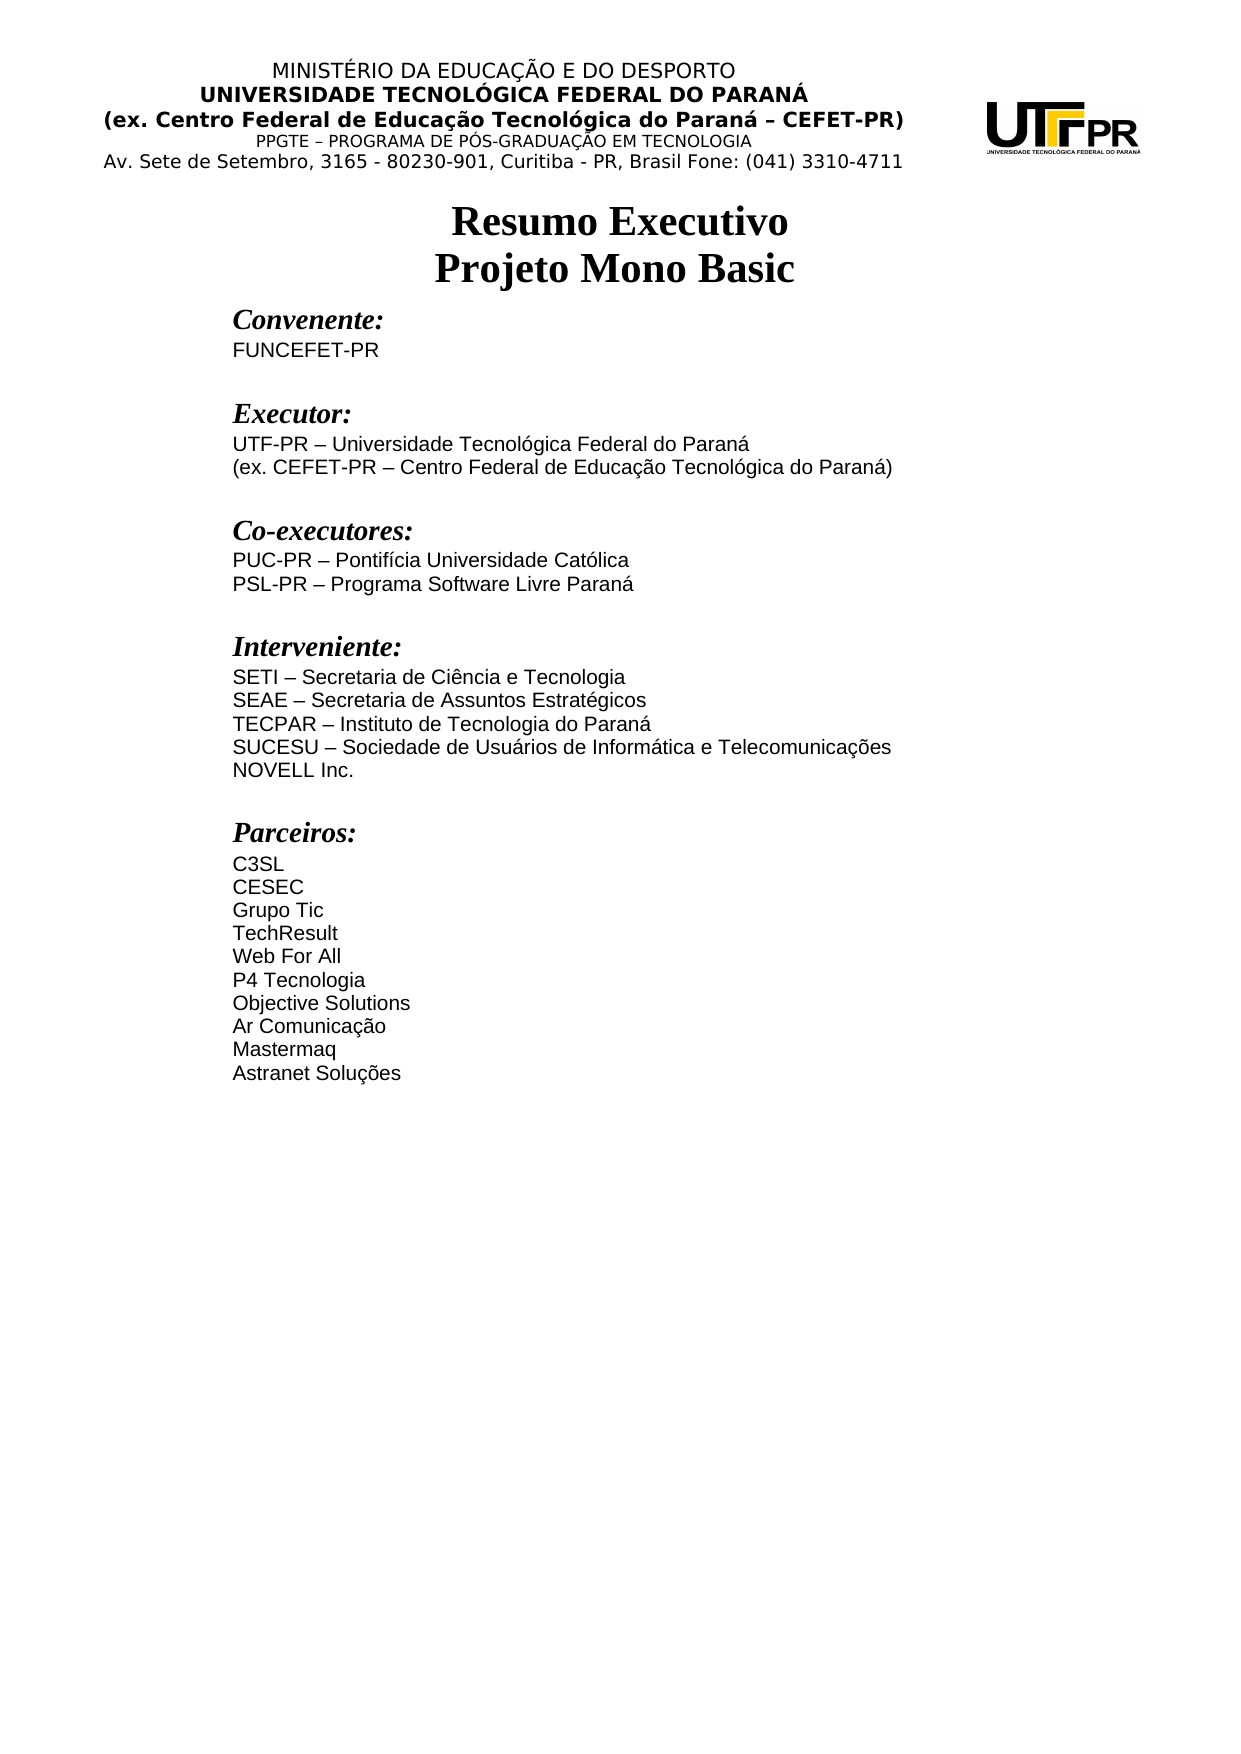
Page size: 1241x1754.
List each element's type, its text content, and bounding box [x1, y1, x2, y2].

text Astranet Soluções [232, 1061, 1181, 1084]
text CESEC [232, 875, 1181, 898]
picture [987, 102, 1141, 154]
text Web For All [232, 945, 1181, 968]
table_header [949, 59, 1178, 197]
subtitle Co-executores: [232, 514, 1181, 546]
text (ex. CEFET-PR – Centro Federal de Educação Tecnológica do Paraná) [232, 456, 1181, 479]
table_header MINISTÉRIO DA EDUCAÇÃO E DO DESPORTO UNIVERSIDADE TECNOLÓGICA FEDERAL DO PARANÁ (ex. Centro Federal de Educação Tecnológica do Paraná – CEFET-PR) PPGTE – Programa de Pós-Graduação em Tecnologia Av. Sete de Setembro, 3165 - 80230-901, Curitiba - PR, Brasil Fone: (041) 3310-4711 [60, 59, 949, 197]
text TECPAR – Instituto de Tecnologia do Paraná [232, 712, 1181, 735]
text PUC-PR – Pontifícia Universidade Católica [232, 549, 1181, 572]
text P4 Tecnologia [232, 968, 1181, 991]
text PSL-PR – Programa Software Livre Paraná [232, 572, 1181, 596]
text SUCESU – Sociedade de Usuários de Informática e Telecomunicações [232, 735, 1181, 759]
subtitle Parceiros: [232, 817, 1181, 849]
subtitle Interveniente: [232, 631, 1181, 663]
subtitle Executor: [232, 397, 1181, 429]
text C3SL [232, 852, 1181, 875]
text UTF-PR – Universidade Tecnológica Federal do Paraná [232, 432, 1181, 456]
text SETI – Secretaria de Ciência e Tecnologia [232, 666, 1181, 689]
text TechResult [232, 922, 1181, 945]
text Grupo Tic [232, 898, 1181, 922]
text NOVELL Inc. [232, 759, 1181, 782]
text Objective Solutions [232, 991, 1181, 1015]
subtitle Convenente: [232, 304, 1181, 336]
text FUNCEFET-PR [232, 339, 1181, 362]
subtitle Resumo Executivo [59, 197, 1181, 245]
text Mastermaq [232, 1038, 1181, 1061]
text Ar Comunicação [232, 1015, 1181, 1038]
text SEAE – Secretaria de Assuntos Estratégicos [232, 689, 1181, 712]
subtitle Projeto Mono Basic [59, 245, 1181, 292]
